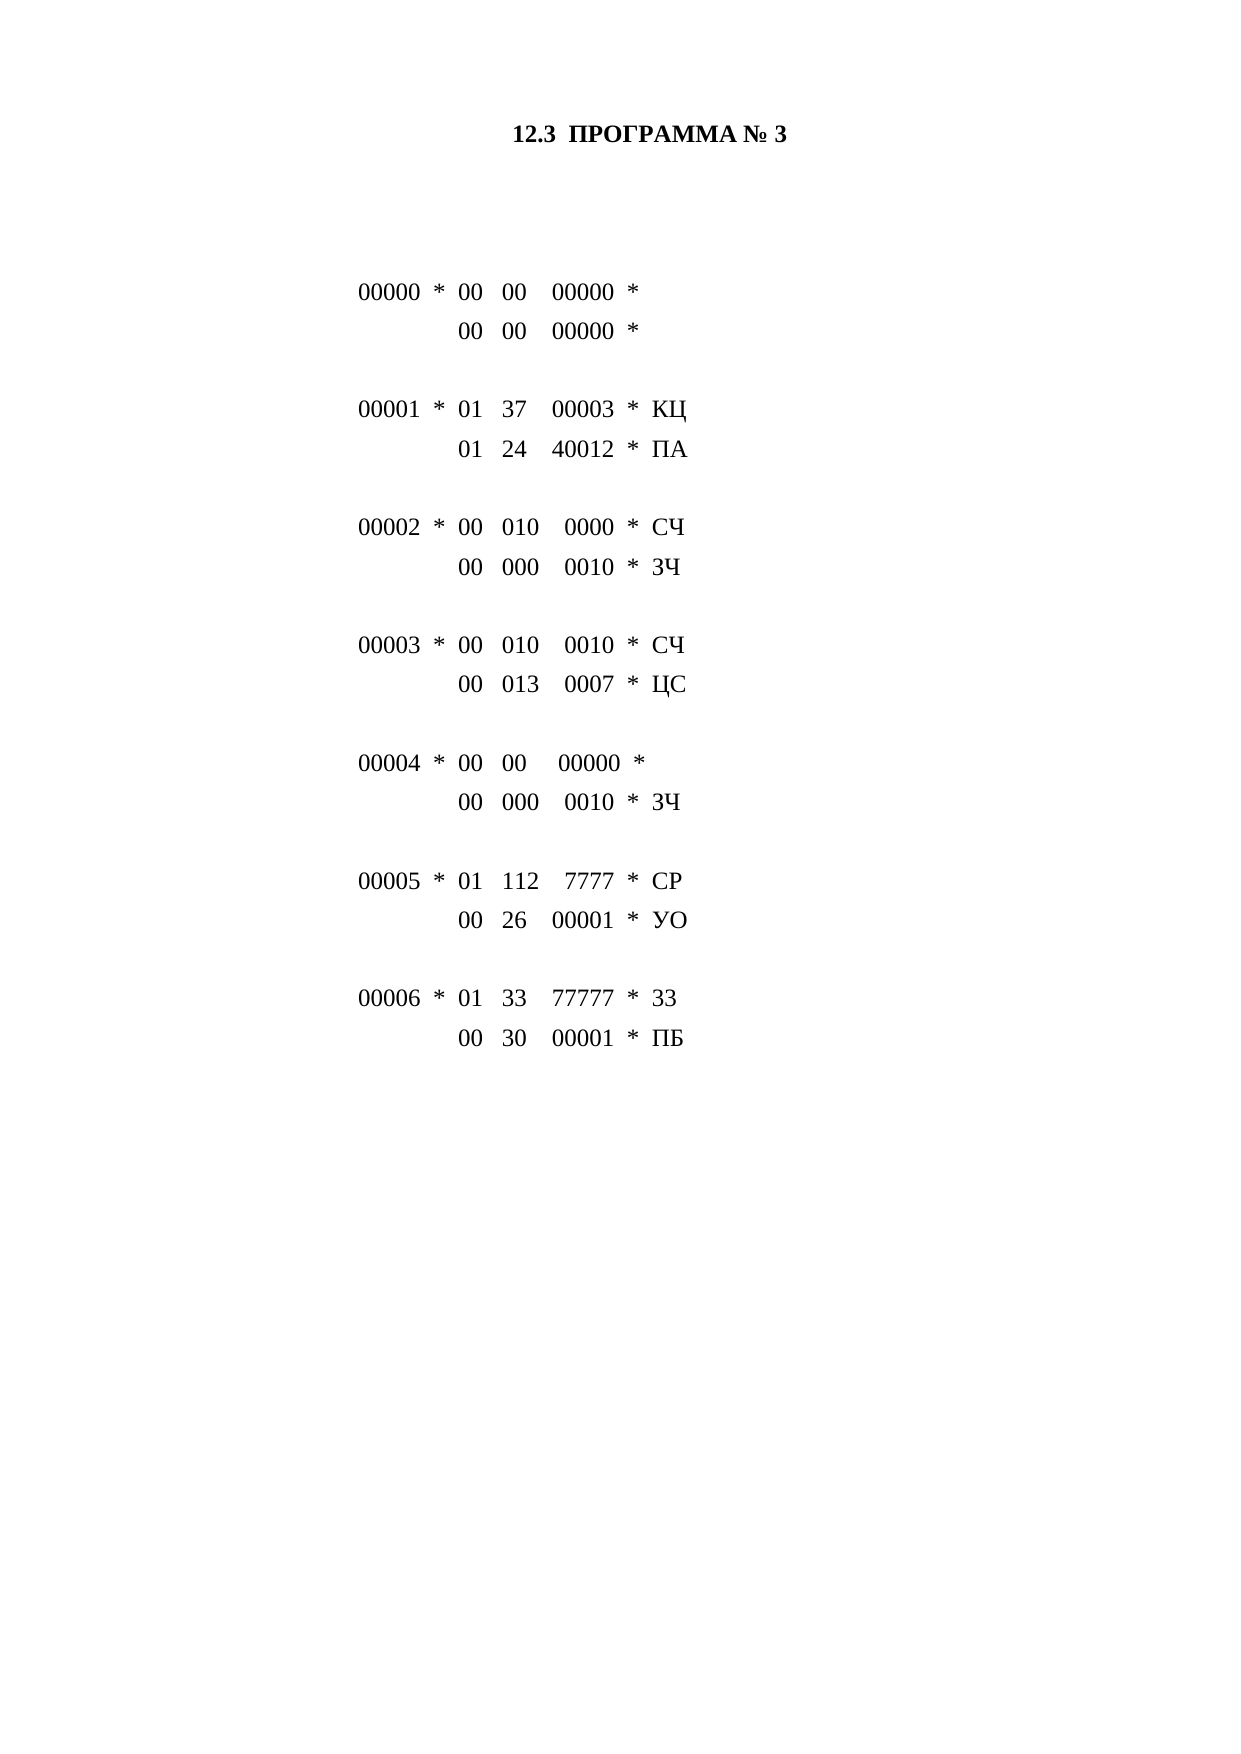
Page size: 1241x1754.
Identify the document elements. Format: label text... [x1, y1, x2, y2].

text 00004 * 00 00 00000 * [283, 748, 1166, 777]
text 00000 * 00 00 00000 * [283, 277, 1166, 305]
text 00002 * 00 010 0000 * СЧ [133, 512, 1166, 541]
text 00001 * 01 37 00003 * КЦ [133, 394, 1166, 423]
text 12.3 ПРОГРАММА № 3 [133, 119, 1166, 148]
text 00 00 00000 * [133, 316, 1166, 345]
text 00005 * 01 112 7777 * СР [133, 866, 1166, 894]
text 00 30 00001 * ПБ [133, 1023, 1166, 1052]
text 01 24 40012 * ПА [133, 434, 1166, 462]
text 00006 * 01 33 77777 * 33 [283, 983, 1166, 1012]
text 00 000 0010 * ЗЧ [133, 552, 1166, 580]
text 00 26 00001 * УО [133, 905, 1166, 934]
text 00 000 0010 * ЗЧ [133, 787, 1166, 816]
text 00003 * 00 010 0010 * СЧ [133, 630, 1166, 659]
text 00 013 0007 * ЦС [133, 669, 1166, 698]
